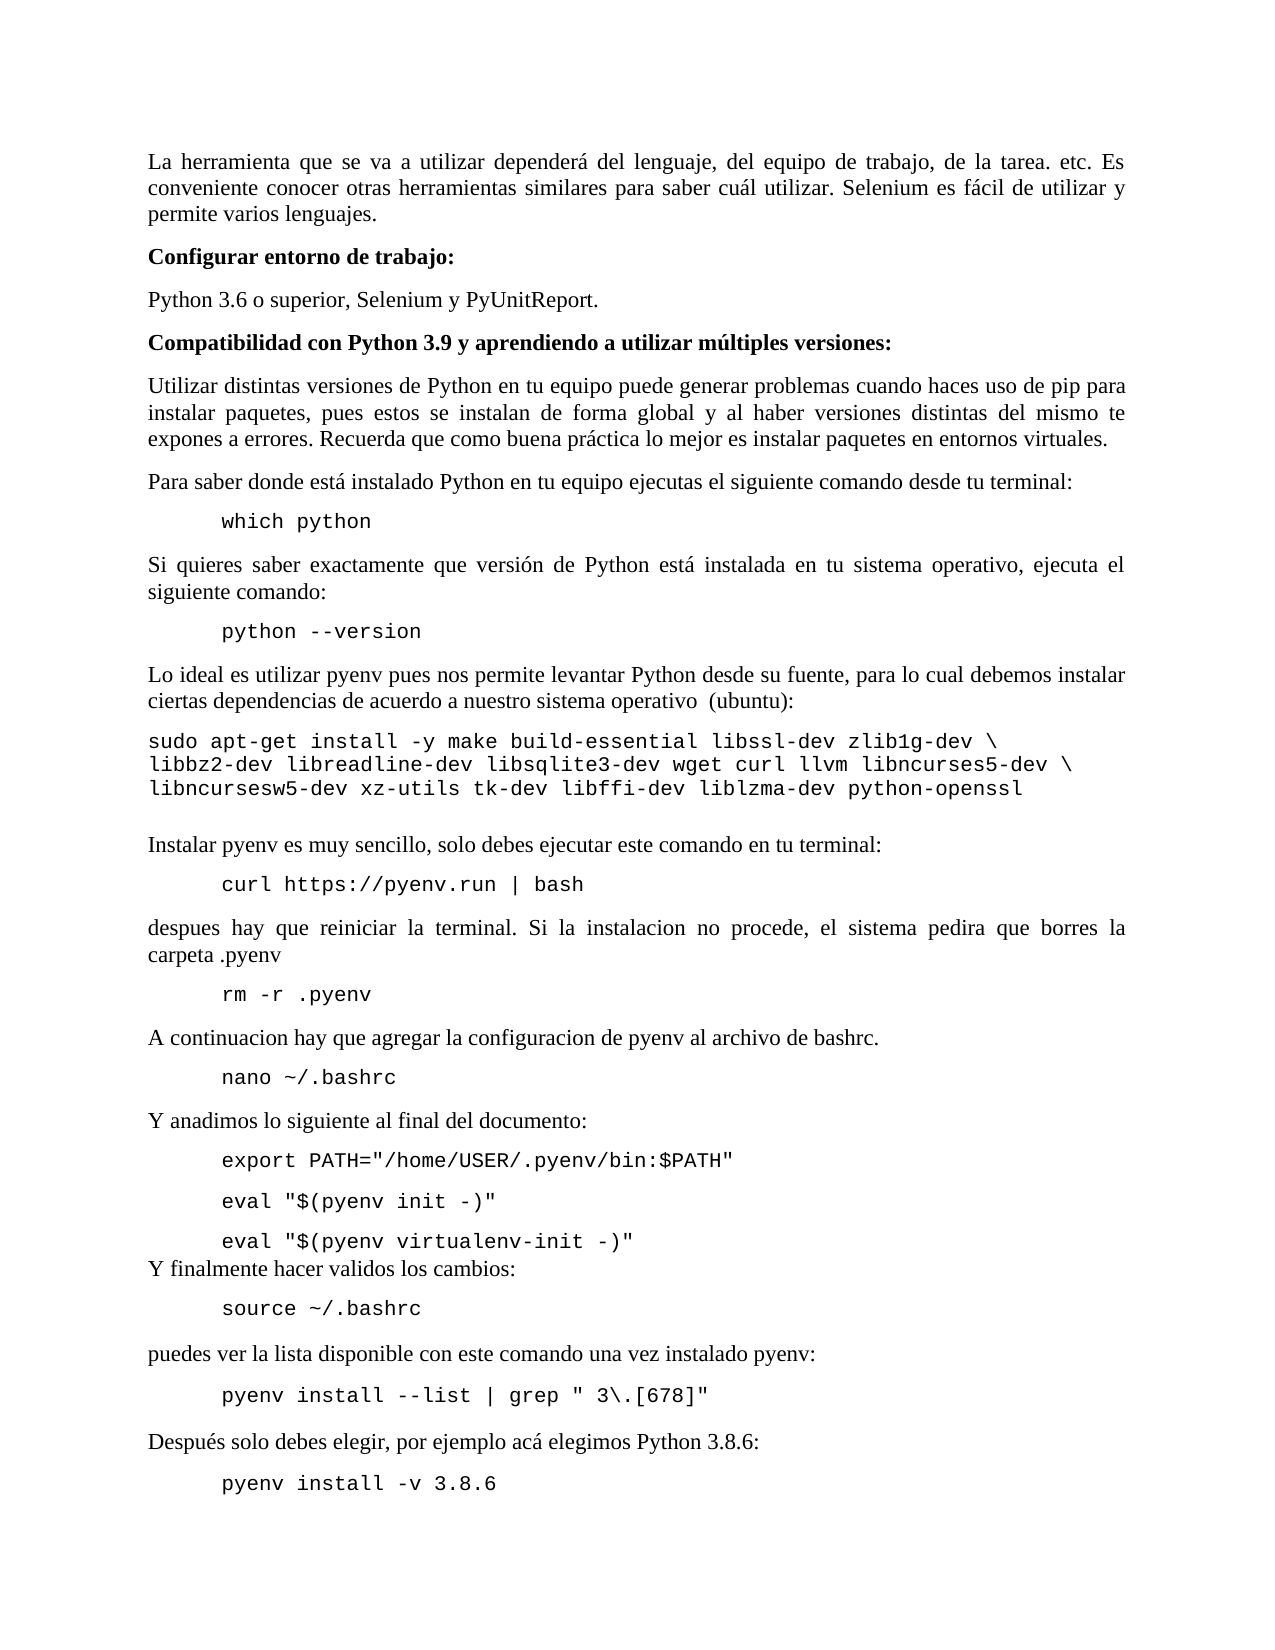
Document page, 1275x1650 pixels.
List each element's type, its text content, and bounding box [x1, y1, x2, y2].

text export PATH="/home/USER/.pyenv/bin:$PATH" [148, 1150, 1127, 1174]
text rm -r .pyenv [148, 984, 1127, 1007]
text Python 3.6 o superior, Selenium y PyUnitReport. [148, 286, 1127, 313]
text Si quieres saber exactamente que versión de Python está instalada en tu sistema operativo, ejecuta el siguiente comando: [148, 552, 1127, 604]
text despues hay que reiniciar la terminal. Si la instalacion no procede, el sistema pedira que borres la carpeta .pyenv [148, 914, 1127, 967]
text pyenv install --list | grep " 3\.[678]" [148, 1385, 1127, 1409]
text Para saber donde está instalado Python en tu equipo ejecutas el siguiente comando desde tu terminal: [148, 468, 1127, 494]
text sudo apt-get install -y make build-essential libssl-dev zlib1g-dev \ [148, 731, 1127, 754]
text Instalar pyenv es muy sencillo, solo debes ejecutar este comando en tu terminal: [148, 831, 1127, 857]
text which python [148, 511, 1127, 535]
text Compatibilidad con Python 3.9 y aprendiendo a utilizar múltiples versiones: [148, 329, 1127, 356]
text libncursesw5-dev xz-utils tk-dev libffi-dev liblzma-dev python-openssl [148, 778, 1127, 802]
text Configurar entorno de trabajo: [148, 243, 1127, 270]
text eval "$(pyenv virtualenv-init -)" [148, 1231, 1127, 1255]
text nano ~/.bashrc [148, 1067, 1127, 1091]
text python --version [148, 621, 1127, 644]
text Y anadimos lo siguiente al final del documento: [148, 1107, 1127, 1134]
text La herramienta que se va a utilizar dependerá del lenguaje, del equipo de trabajo, de la tarea. etc. Es conveniente conocer otras herramientas similares para saber cuál utilizar. Selenium es fácil de utilizar y permite varios lenguajes. [148, 148, 1127, 227]
text Y finalmente hacer validos los cambios: [148, 1255, 1127, 1281]
text puedes ver la lista disponible con este comando una vez instalado pyenv: [148, 1340, 1127, 1367]
text pyenv install -v 3.8.6 [148, 1473, 1127, 1497]
text eval "$(pyenv init -)" [148, 1191, 1127, 1214]
text libbz2-dev libreadline-dev libsqlite3-dev wget curl llvm libncurses5-dev \ [148, 754, 1127, 778]
text Utilizar distintas versiones de Python en tu equipo puede generar problemas cuando haces uso de pip para instalar paquetes, pues estos se instalan de forma global y al haber versiones distintas del mismo te expones a errores. Recuerda que como buena práctica lo mejor es instalar paquetes en entornos virtuales. [148, 372, 1127, 452]
text A continuacion hay que agregar la configuracion de pyenv al archivo de bashrc. [148, 1024, 1127, 1050]
text Lo ideal es utilizar pyenv pues nos permite levantar Python desde su fuente, para lo cual debemos instalar ciertas dependencias de acuerdo a nuestro sistema operativo (ubuntu): [148, 661, 1127, 714]
text Después solo debes elegir, por ejemplo acá elegimos Python 3.8.6: [148, 1428, 1127, 1454]
text source ~/.bashrc [148, 1298, 1127, 1321]
text curl https://pyenv.run | bash [148, 874, 1127, 898]
